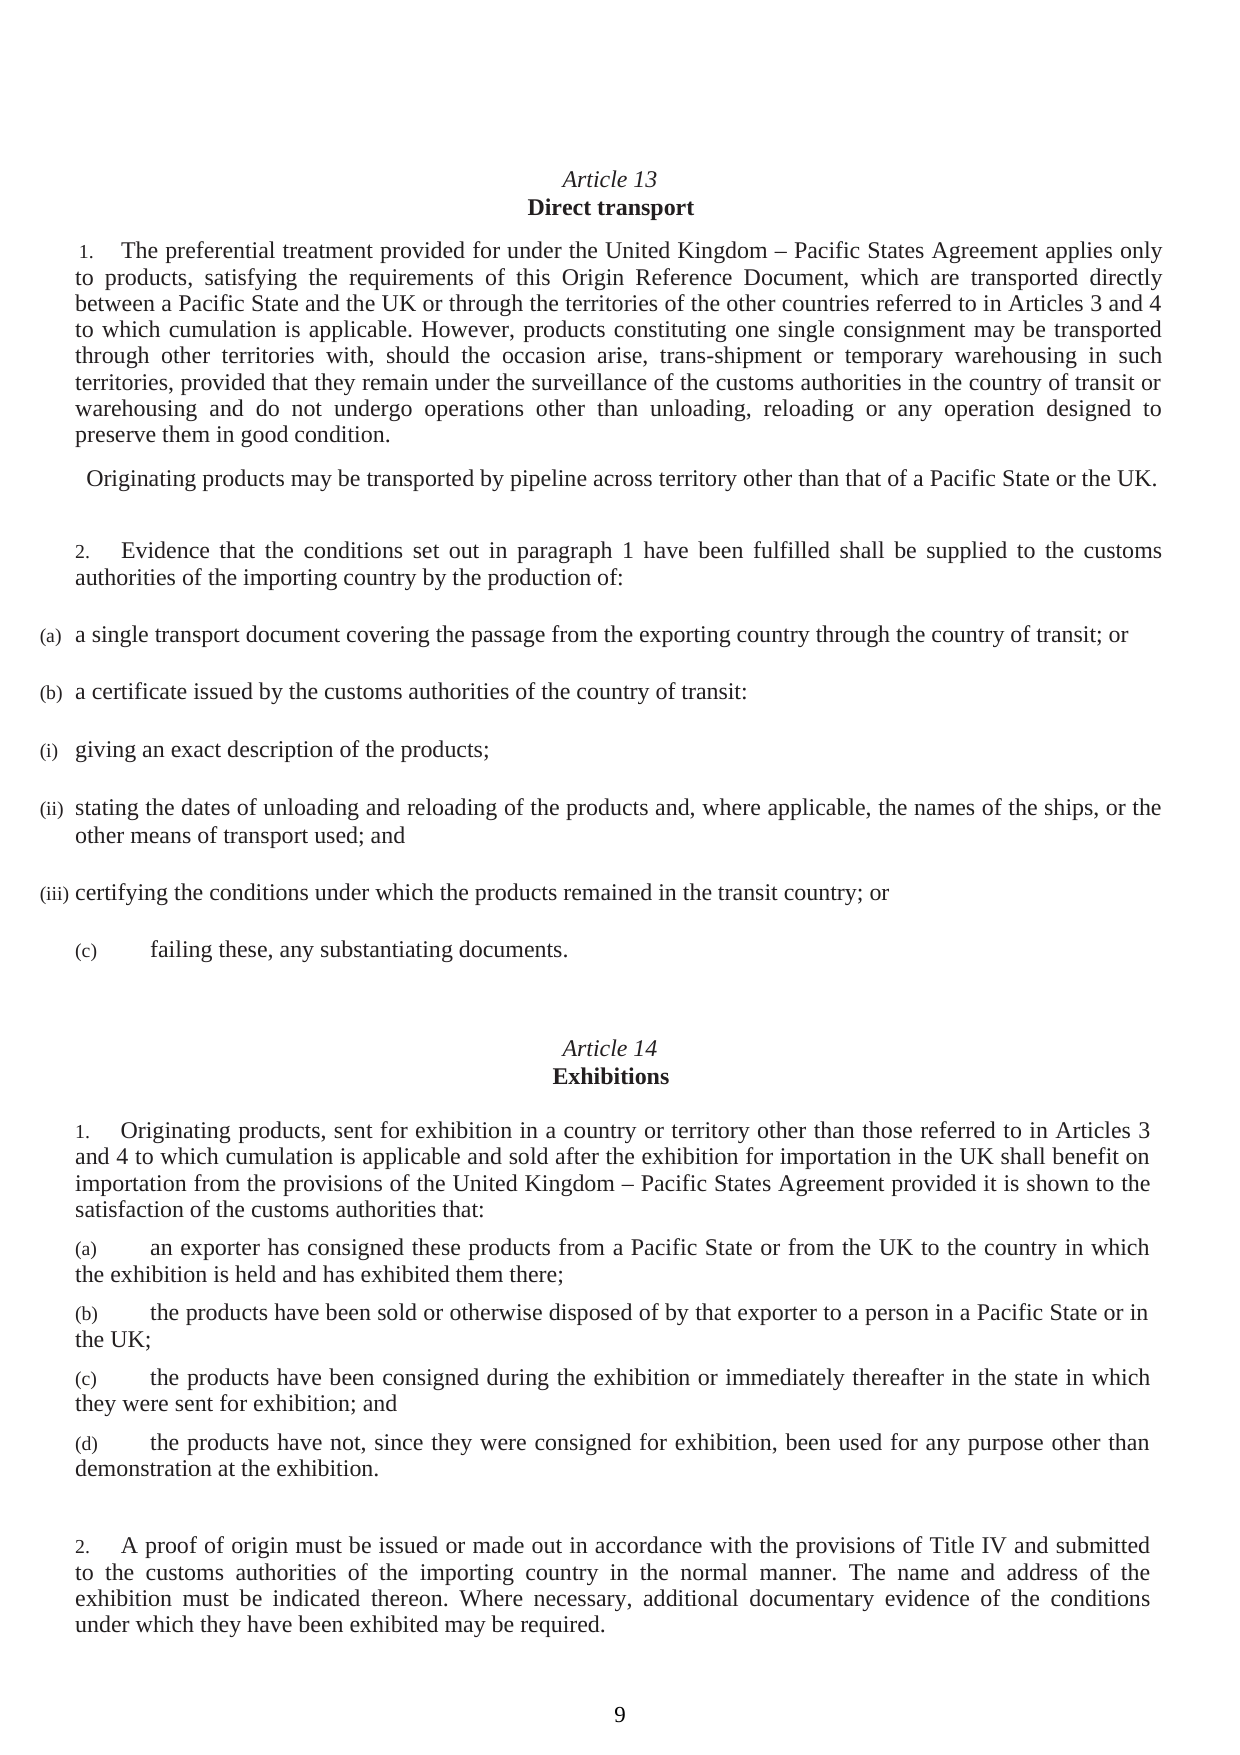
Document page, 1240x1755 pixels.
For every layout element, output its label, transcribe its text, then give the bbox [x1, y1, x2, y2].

list a certificate issued by the customs authorities of the country of transit: [39, 678, 1164, 704]
list certifying the conditions under which the products remained in the transit country; or [39, 880, 1164, 906]
text Direct transport [75, 193, 1147, 220]
text Article 14 [75, 1034, 1147, 1062]
list giving an exact description of the products; [39, 735, 1164, 763]
text Exhibitions [75, 1062, 1147, 1090]
list an exporter has consigned these products from a Pacific State or from the UK to the country in which the exhibition is held and has exhibited them there; [75, 1235, 1153, 1287]
text Article 13 [75, 165, 1147, 193]
list Evidence that the conditions set out in paragraph 1 have been fulfilled shall be supplied to the customs authorities of the importing country by the production of: [75, 538, 1164, 590]
list the products have not, since they were consigned for exhibition, been used for any purpose other than demonstration at the exhibition. [75, 1429, 1152, 1482]
list the products have been consigned during the exhibition or immediately thereafter in the state in which they were sent for exhibition; and [75, 1365, 1152, 1417]
list Originating products may be transported by pipeline across territory other than that of a Pacific State or the UK. [86, 466, 1164, 492]
list the products have been sold or otherwise disposed of by that exporter to a person in a Pacific State or in the UK; [75, 1300, 1152, 1352]
list Originating products, sent for exhibition in a country or territory other than those referred to in Articles 3 and 4 to which cumulation is applicable and sold after the exhibition for importation in the UK shall benefit on importation from the provisions of the United Kingdom – Pacific States Agreement provided it is shown to the satisfaction of the customs authorities that: [75, 1117, 1152, 1222]
list A proof of origin must be issued or made out in accordance with the provisions of Title IV and submitted to the customs authorities of the importing country in the normal manner. The name and address of the exhibition must be indicated thereon. Where necessary, additional documentary evidence of the conditions under which they have been exhibited may be required. [75, 1533, 1152, 1638]
list The preferential treatment provided for under the United Kingdom – Pacific States Agreement applies only to products, satisfying the requirements of this Origin Reference Document, which are transported directly between a Pacific State and the UK or through the territories of the other countries referred to in Articles 3 and 4 to which cumulation is applicable. However, products constituting one single consignment may be transported through other territories with, should the occasion arise, trans-shipment or temporary warehousing in such territories, provided that they remain under the surveillance of the customs authorities in the country of transit or warehousing and do not undergo operations other than unloading, reloading or any operation designed to preserve them in good condition. [75, 238, 1164, 448]
list failing these, any substantiating documents. [75, 937, 1164, 963]
list a single transport document covering the passage from the exporting country through the country of transit; or [39, 621, 1164, 647]
list stating the dates of unloading and reloading of the products and, where applicable, the names of the ships, or the other means of transport used; and [39, 793, 1164, 849]
